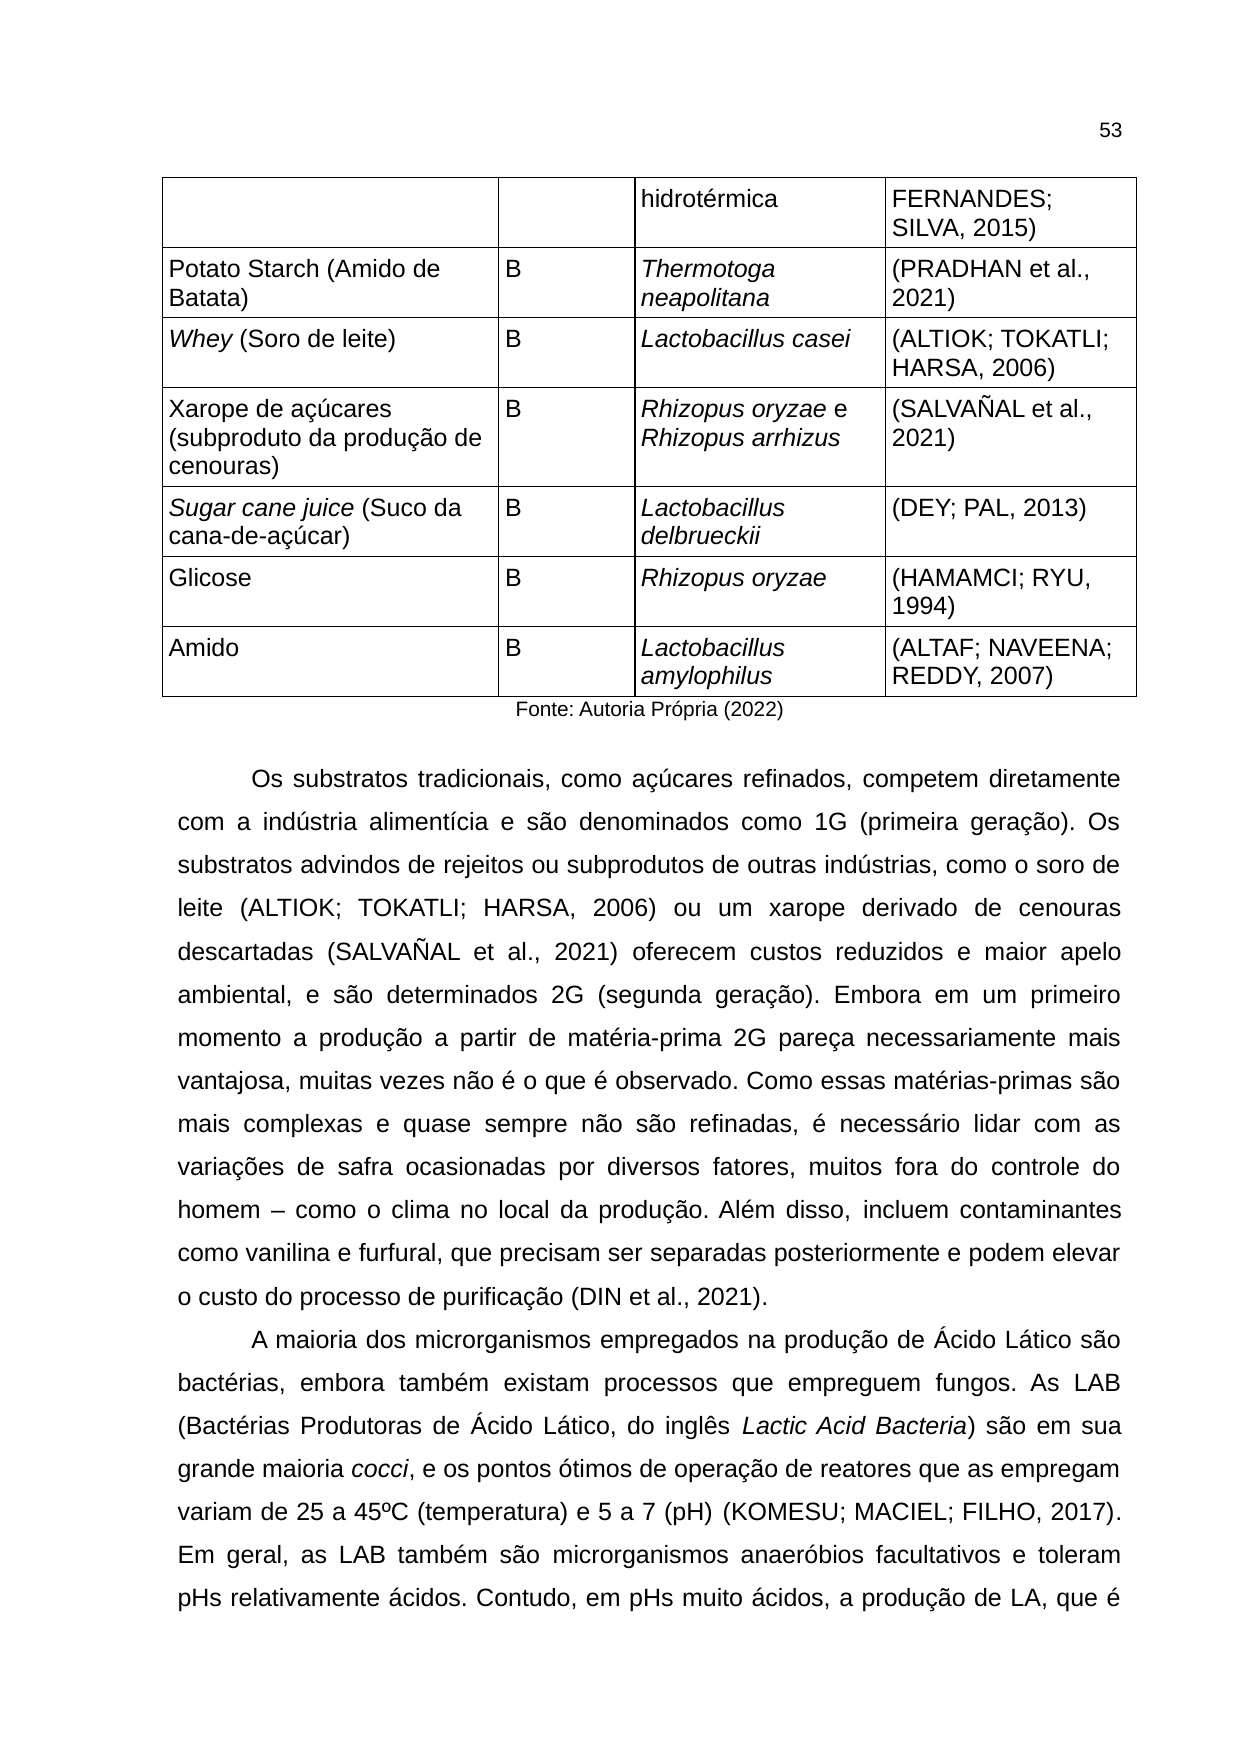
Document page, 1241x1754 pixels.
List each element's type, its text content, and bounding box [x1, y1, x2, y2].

table_cell Potato Starch (Amido de Batata) [163, 248, 498, 317]
text Fonte: Autoria Própria (2022) [177, 697, 1122, 721]
table_cell Lactobacillus amylophilus [636, 627, 885, 696]
text A maioria dos microrganismos empregados na produção de Ácido Lático são bactérias, embora também existam processos que empreguem fungos. As LAB (Bactérias Produtoras de Ácido Lático, do inglês Lactic Acid Bacteria) são em sua grande maioria cocci, e os pontos ótimos de operação de reatores que as empregam variam de 25 a 45ºC (temperatura) e 5 a 7 (pH) (KOMESU; MACIEL; FILHO, 2017). Em geral, as LAB também são microrganismos anaeróbios facultativos e toleram pHs relativamente ácidos. Contudo, em pHs muito ácidos, a produção de LA, que é [177, 1324, 1122, 1612]
table_cell Rhizopus oryzae e Rhizopus arrhizus [636, 388, 885, 486]
table_cell Rhizopus oryzae [636, 557, 885, 626]
table_cell (SALVAÑAL et al., 2021) [886, 388, 1136, 486]
table_cell B [499, 557, 634, 626]
table_cell [163, 178, 498, 247]
table_cell B [499, 248, 634, 317]
table_cell Amido [163, 627, 498, 696]
table_cell Thermotoga neapolitana [636, 248, 885, 317]
table_cell B [499, 318, 634, 387]
table_cell hidrotérmica [636, 178, 885, 247]
table_cell Lactobacillus delbrueckii [636, 487, 885, 556]
table_cell Xarope de açúcares (subproduto da produção de cenouras) [163, 388, 498, 486]
table_cell B [499, 487, 634, 556]
table_cell (DEY; PAL, 2013) [886, 487, 1136, 556]
table_cell (HAMAMCI; RYU, 1994) [886, 557, 1136, 626]
table_cell Sugar cane juice (Suco da cana-de-açúcar) [163, 487, 498, 556]
table_cell (PRADHAN et al., 2021) [886, 248, 1136, 317]
table_cell Whey (Soro de leite) [163, 318, 498, 387]
text Os substratos tradicionais, como açúcares refinados, competem diretamente com a indústria alimentícia e são denominados como 1G (primeira geração). Os substratos advindos de rejeitos ou subprodutos de outras indústrias, como o soro de leite (ALTIOK; TOKATLI; HARSA, 2006) ou um xarope derivado de cenouras descartadas (SALVAÑAL et al., 2021) oferecem custos reduzidos e maior apelo ambiental, e são determinados 2G (segunda geração). Embora em um primeiro momento a produção a partir de matéria-prima 2G pareça necessariamente mais vantajosa, muitas vezes não é o que é observado. Como essas matérias-primas são mais complexas e quase sempre não são refinadas, é necessário lidar com as variações de safra ocasionadas por diversos fatores, muitos fora do controle do homem – como o clima no local da produção. Além disso, incluem contaminantes como vanilina e furfural, que precisam ser separadas posteriormente e podem elevar o custo do processo de purificação (DIN et al., 2021). [177, 764, 1122, 1310]
table_cell [499, 178, 634, 247]
table_cell FERNANDES; SILVA, 2015) [886, 178, 1136, 247]
table_cell (ALTAF; NAVEENA; REDDY, 2007) [886, 627, 1136, 696]
table_cell Glicose [163, 557, 498, 626]
table_cell B [499, 627, 634, 696]
table_cell B [499, 388, 634, 486]
table_cell Lactobacillus casei [636, 318, 885, 387]
table_cell (ALTIOK; TOKATLI; HARSA, 2006) [886, 318, 1136, 387]
